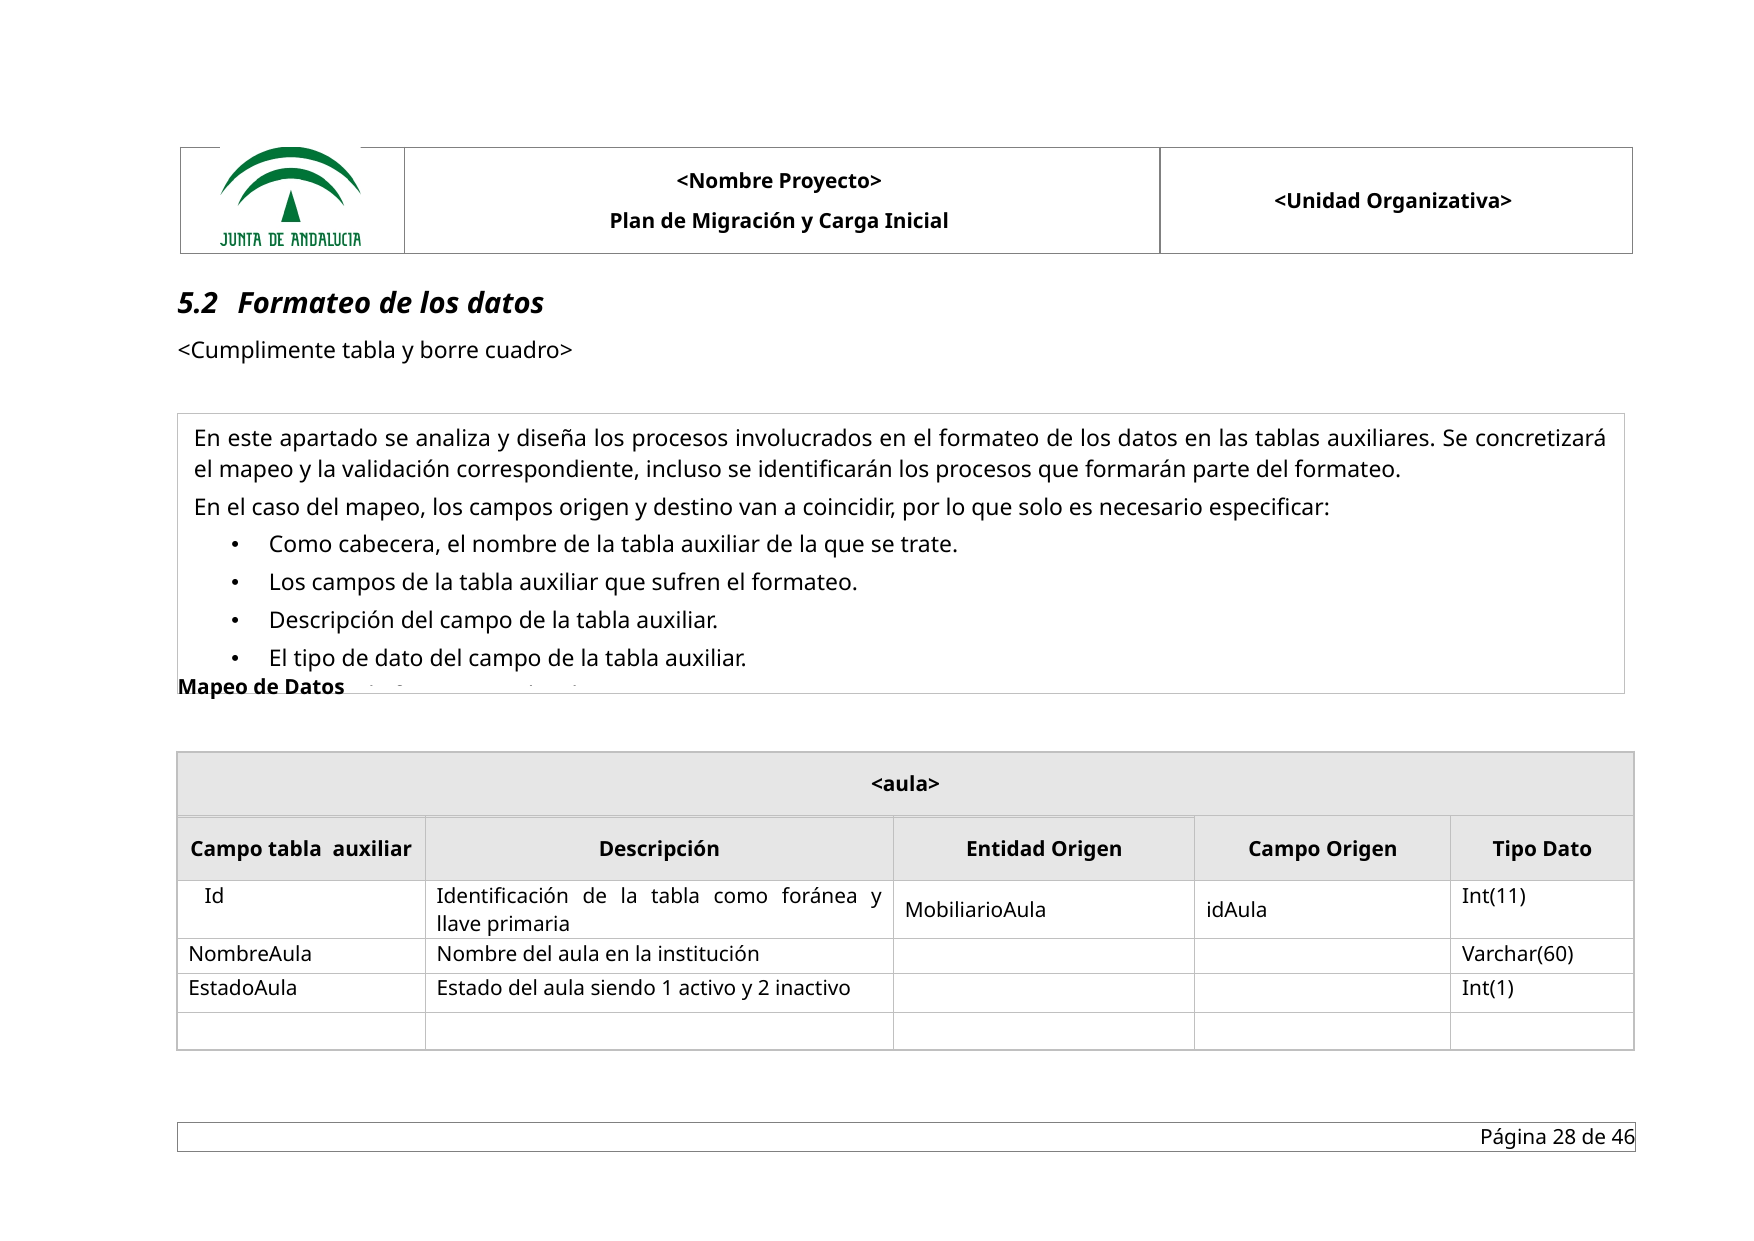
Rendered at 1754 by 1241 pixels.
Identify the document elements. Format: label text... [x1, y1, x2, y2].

table_cell [1195, 974, 1450, 1012]
table_cell Campo tabla auxiliar [178, 818, 425, 880]
table_cell [894, 974, 1194, 1012]
table_cell Nombre del aula en la institución [426, 939, 893, 972]
table_cell [1451, 1013, 1633, 1049]
text En el caso del mapeo, los campos origen y destino van a coincidir, por lo que solo es necesario especificar: [194, 468, 1608, 500]
table_cell EstadoAula [178, 974, 425, 1012]
table_cell [178, 1013, 425, 1049]
table_cell Tipo Dato [1451, 816, 1633, 880]
list Como cabecera, el nombre de la tabla auxiliar de la que se trate. [231, 506, 1608, 537]
list Los campos de la tabla auxiliar que sufren el formateo. [231, 544, 1608, 575]
table_cell [894, 939, 1194, 972]
list La regla de formateo utilizada. [738, 657, 1608, 663]
table_cell [894, 1013, 1194, 1049]
list El tipo de dato del campo de la tabla auxiliar. [231, 619, 1608, 651]
table_cell Int(1) [1451, 974, 1633, 1012]
table_cell Estado del aula siendo 1 activo y 2 inactivo [426, 974, 893, 1012]
table_cell Int(11) [1451, 881, 1633, 938]
table_cell Descripción [426, 818, 893, 880]
text En este apartado se analiza y diseña los procesos involucrados en el formateo de los datos en las tablas auxiliares. Se concretizará el mapeo y la validación correspondiente, incluso se identificarán los procesos que formarán parte del formateo. [194, 414, 1608, 462]
subtitle Formateo de los datos [177, 282, 1636, 322]
table_cell Varchar(60) [1451, 939, 1633, 972]
table_cell Campo Origen [1195, 816, 1450, 880]
table_cell NombreAula [178, 939, 425, 972]
table_cell [426, 1013, 893, 1049]
table_cell MobiliarioAula [894, 881, 1194, 938]
table_cell [1195, 1013, 1450, 1049]
text Mapeo de Datos [177, 390, 1636, 701]
table_cell [1195, 939, 1450, 972]
table_cell Id [178, 881, 425, 938]
table_cell Identificación de la tabla como foránea y llave primaria [426, 881, 893, 938]
table_header <aula> [178, 753, 1633, 815]
text <Cumplimente tabla y borre cuadro> [177, 334, 1636, 365]
table_cell idAula [1195, 881, 1450, 938]
table_cell Entidad Origen [894, 818, 1194, 880]
list Descripción del campo de la tabla auxiliar. [231, 582, 1608, 613]
